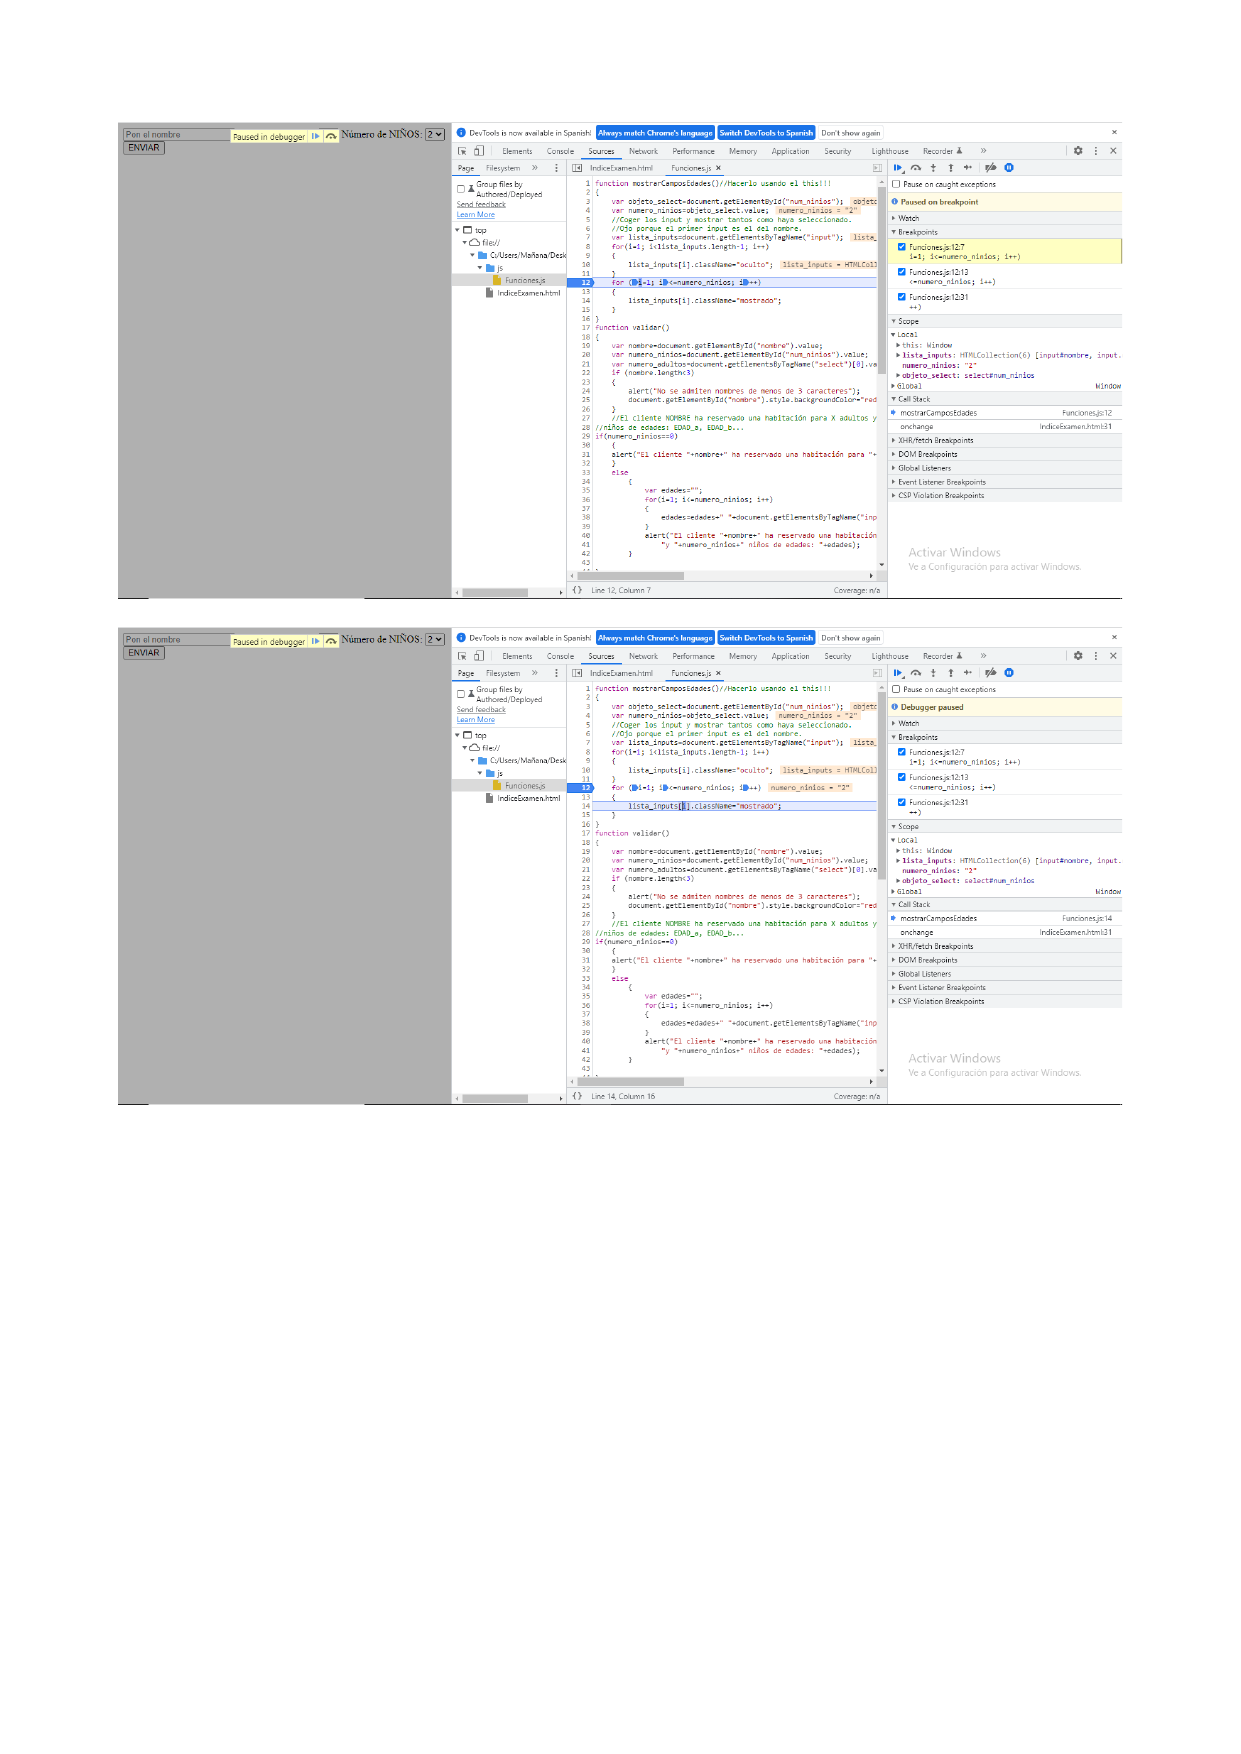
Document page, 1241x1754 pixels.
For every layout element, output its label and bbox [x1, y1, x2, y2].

picture [118, 122, 1123, 599]
picture [118, 627, 1123, 1105]
